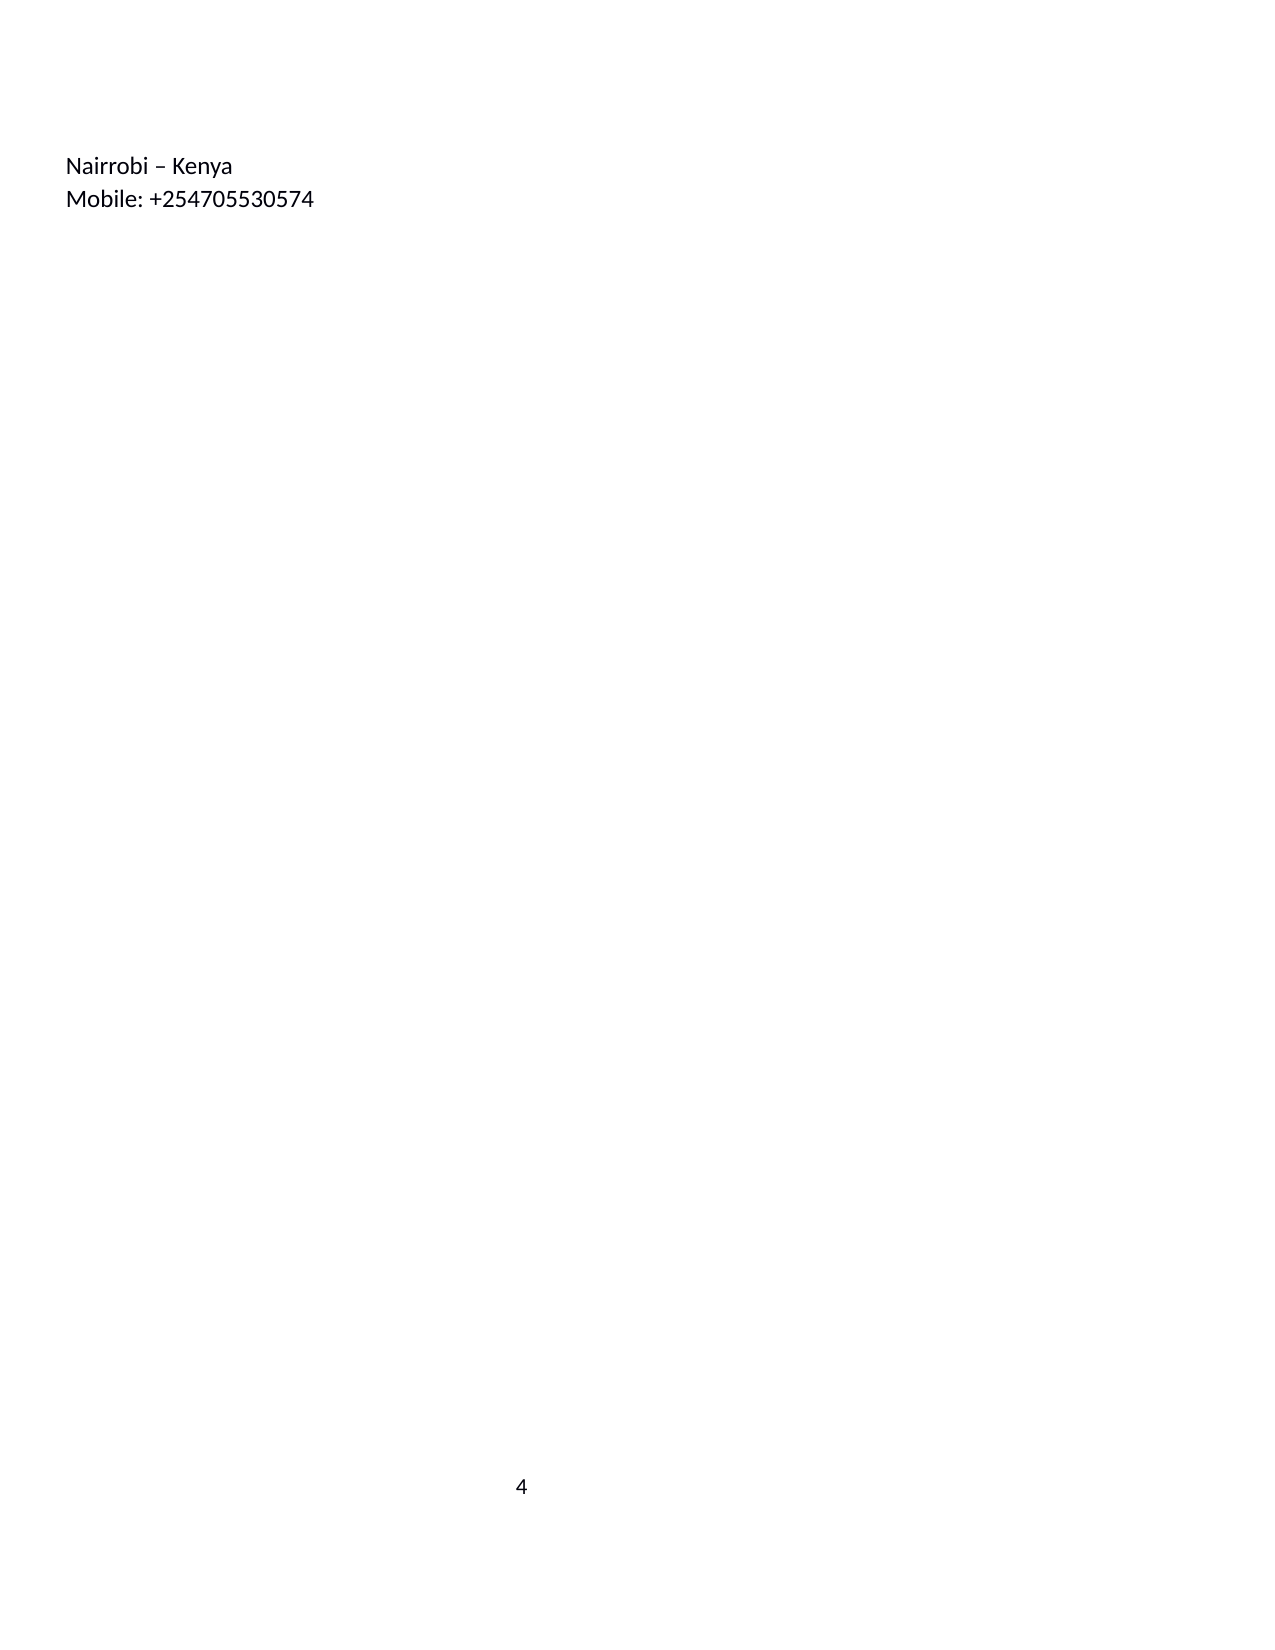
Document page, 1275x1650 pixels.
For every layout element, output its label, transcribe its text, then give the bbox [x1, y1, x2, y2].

text Nairrobi – Kenya [66, 150, 1181, 181]
text Mobile: +254705530574 [66, 183, 1181, 213]
